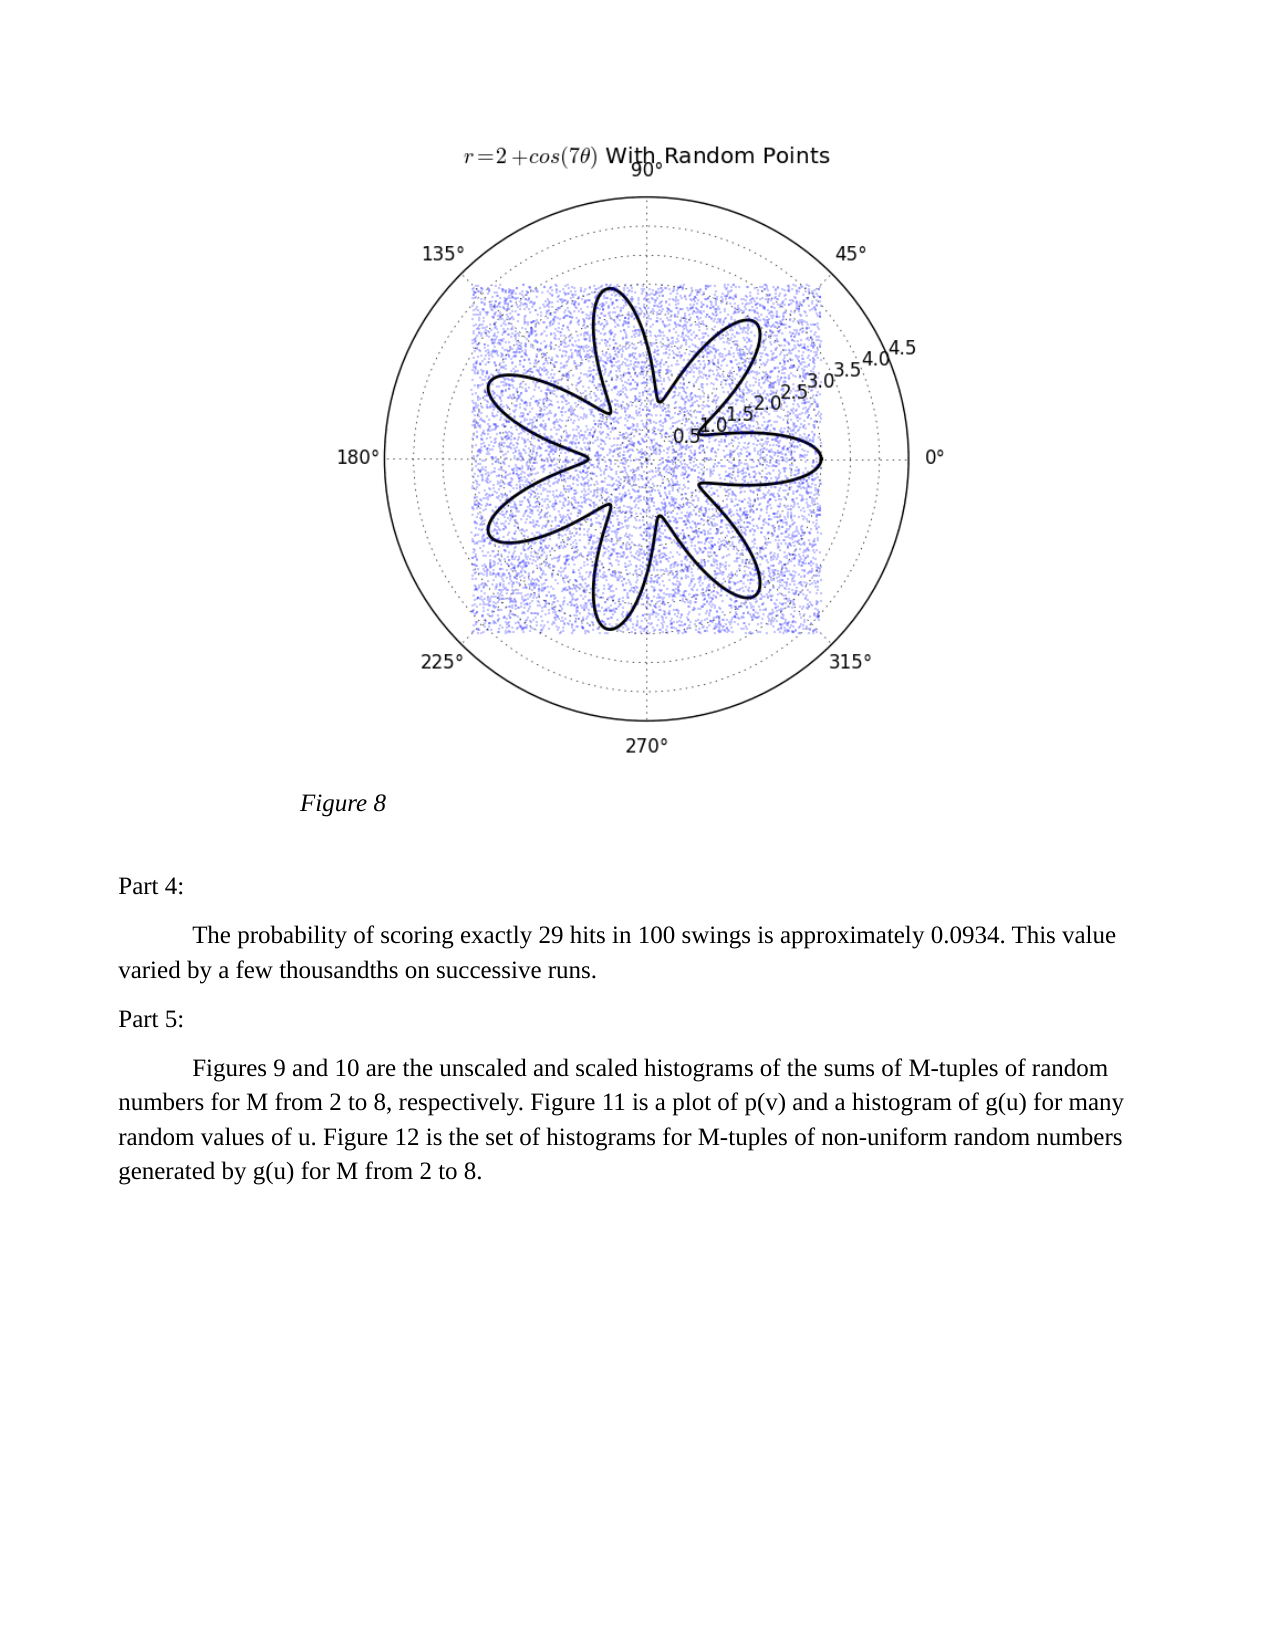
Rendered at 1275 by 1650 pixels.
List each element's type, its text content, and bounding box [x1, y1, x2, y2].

text Figures 9 and 10 are the unscaled and scaled histograms of the sums of M-tuples of random numbers for M from 2 to 8, respectively. Figure 11 is a plot of p(v) and a histogram of g(u) for many random values of u. Figure 12 is the set of histograms for M-tuples of non-uniform random numbers generated by g(u) for M from 2 to 8. [118, 1053, 1157, 1185]
text Part 4: [118, 871, 1157, 900]
text The probability of scoring exactly 29 hits in 100 swings is approximately 0.0934. This value varied by a few thousandths on successive runs. [118, 920, 1157, 983]
text Figure 8 [300, 788, 975, 816]
picture [300, 130, 976, 788]
text Part 5: [118, 1004, 1157, 1032]
